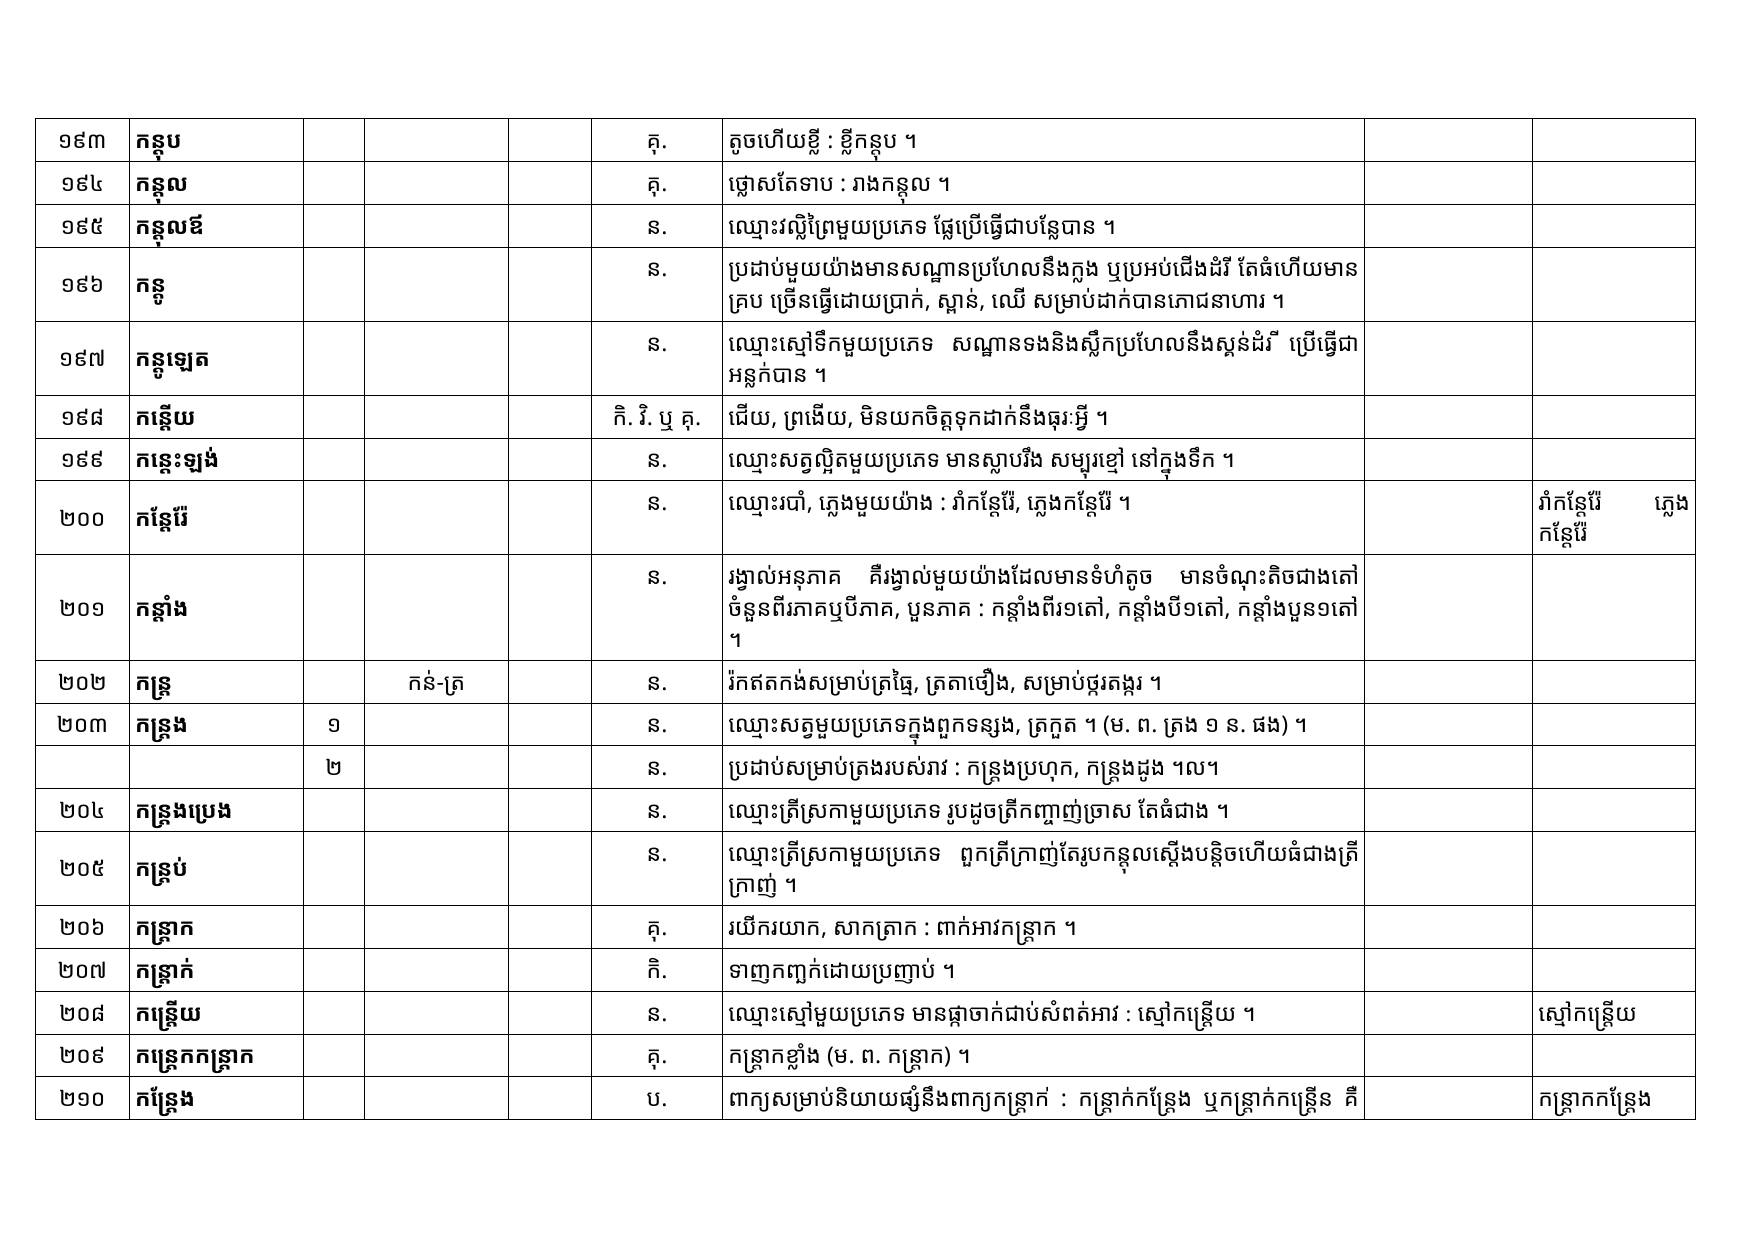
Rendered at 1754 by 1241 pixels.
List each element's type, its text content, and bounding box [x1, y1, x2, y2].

table_cell [365, 949, 508, 991]
table_cell កន្តូឡេត [130, 322, 303, 395]
table_cell [509, 248, 591, 321]
table_cell [304, 949, 364, 991]
table_cell [509, 789, 591, 831]
table_cell ន. [592, 746, 722, 788]
table_cell [509, 555, 591, 660]
table_cell កន្ត្រែង [130, 1077, 303, 1119]
table_cell ន. [592, 992, 722, 1033]
table_cell [365, 119, 508, 161]
table_cell ២០១ [36, 555, 129, 660]
table_cell [365, 248, 508, 321]
table_cell [304, 1077, 364, 1119]
table_cell [304, 396, 364, 437]
table_cell [1365, 119, 1532, 161]
table_cell ២០៩ [36, 1035, 129, 1076]
table_cell កន្ត្រាក​ខ្លាំង (ម. ព. កន្ត្រាក) ។ [723, 1035, 1364, 1076]
table_cell [1365, 162, 1532, 204]
table_cell [304, 1035, 364, 1076]
table_cell [1533, 1035, 1695, 1076]
table_cell [509, 205, 591, 247]
table_cell ន. [592, 248, 722, 321]
table_cell កន្ត្រង [130, 704, 303, 745]
table_cell កន្តេះឡង់ [130, 439, 303, 480]
table_cell [365, 396, 508, 437]
table_cell [304, 322, 364, 395]
table_cell ទាញ​កញ្ឆក់​ដោយ​ប្រញាប់ ។ [723, 949, 1364, 991]
table_cell [365, 789, 508, 831]
table_cell [1365, 704, 1532, 745]
table_cell [1365, 555, 1532, 660]
table_cell ១៩៨ [36, 396, 129, 437]
table_cell ឈ្មោះ​ត្រី​ស្រកា​មួយ​ប្រភេទ រូប​ដូច​ត្រី​កញ្ចាញ់ច្រាស តែ​ធំ​ជាង ។ [723, 789, 1364, 831]
table_cell [304, 248, 364, 321]
table_cell [509, 906, 591, 948]
table_cell ២១០ [36, 1077, 129, 1119]
table_cell [365, 322, 508, 395]
table_cell ន. [592, 439, 722, 480]
table_cell [365, 205, 508, 247]
table_cell ជើយ, ព្រងើយ, មិន​យក​ចិត្ត​ទុក​ដាក់​នឹង​ធុរៈ​អ្វី ។ [723, 396, 1364, 437]
table_cell [509, 1035, 591, 1076]
table_cell [1365, 1035, 1532, 1076]
table_cell [1365, 906, 1532, 948]
table_cell [1533, 119, 1695, 161]
table_cell កិ. វិ. ឬ គុ. [592, 396, 722, 437]
table_cell ២០៦ [36, 906, 129, 948]
table_cell [509, 949, 591, 991]
table_cell ២០៤ [36, 789, 129, 831]
table_cell ឈ្មោះ​ស្មៅ​មួយ​ប្រភេទ មាន​ផ្កា​ចាក់​ជាប់​សំពត់​អាវ : ស្មៅ​កន្ត្រើយ ។ [723, 992, 1364, 1033]
table_cell [365, 832, 508, 905]
table_cell [1365, 248, 1532, 321]
table_cell [509, 481, 591, 554]
table_cell ប. [592, 1077, 722, 1119]
table_cell [1533, 704, 1695, 745]
table_cell ២០២ [36, 661, 129, 702]
table_cell ២ [304, 746, 364, 788]
table_cell កន្តូ [130, 248, 303, 321]
table_cell [509, 661, 591, 702]
table_cell ប្រដាប់​មួយ​យ៉ាង​មាន​សណ្ឋាន​ប្រហែល​នឹង​ក្លង ឬ​ប្រអប់​ជើង​ដំរី តែ​ធំ​ហើយ​មាន​គ្រប ច្រើន​ធ្វើ​ដោយ​ប្រាក់, ស្ពាន់, ឈើ សម្រាប់​ដាក់​បាន​ភោជនាហារ ។ [723, 248, 1364, 321]
table_cell [509, 992, 591, 1033]
table_cell [304, 162, 364, 204]
table_cell [1365, 661, 1532, 702]
table_cell ឈ្មោះ​ស្មៅ​ទឹក​មួយ​ប្រភេទ សណ្ឋាន​ទង​និង​ស្លឹក​ប្រហែល​នឹង​ស្គន់​ដំរី ប្រើ​ធ្វើ​ជា​អន្លក់​បាន ។ [723, 322, 1364, 395]
table_cell [1365, 481, 1532, 554]
table_cell [304, 992, 364, 1033]
table_cell ឈ្មោះ​របាំ, ភ្លេង​មួយ​យ៉ាង : រាំ​កន្តែរ៉ែ, ភ្លេង​កន្តែរ៉ែ ។ [723, 481, 1364, 554]
table_cell [509, 1077, 591, 1119]
table_cell [365, 1077, 508, 1119]
table_cell ន. [592, 704, 722, 745]
table_cell [304, 439, 364, 480]
table_cell [1365, 832, 1532, 905]
table_cell [509, 832, 591, 905]
table_cell ១៩៩ [36, 439, 129, 480]
table_cell [365, 1035, 508, 1076]
table_cell [365, 162, 508, 204]
table_cell ១ [304, 704, 364, 745]
table_cell [130, 746, 303, 788]
table_cell [1533, 555, 1695, 660]
table_cell កន្តុប [130, 119, 303, 161]
table_cell ២០៨ [36, 992, 129, 1033]
table_cell ឈ្មោះ​វល្លិ​ព្រៃ​មួយ​ប្រភេទ ផ្លែ​ប្រើ​ធ្វើ​ជា​បន្លែ​បាន ។ [723, 205, 1364, 247]
table_cell ន. [592, 555, 722, 660]
table_cell ឈ្មោះ​ត្រី​ស្រកា​មួយ​ប្រភេទ ពួក​ត្រី​ក្រាញ់​តែ​រូប​កន្តុល​ស្ដើង​បន្តិច​ហើយ​ធំ​ជាង​ត្រី​ក្រាញ់ ។ [723, 832, 1364, 905]
table_cell កន្ត្រាក [130, 906, 303, 948]
table_cell ន. [592, 789, 722, 831]
table_cell [365, 439, 508, 480]
table_cell ន. [592, 205, 722, 247]
table_cell [1365, 396, 1532, 437]
table_cell ១៩៤ [36, 162, 129, 204]
table_cell ឈ្មោះ​សត្វ​ល្អិត​មួយ​ប្រភេទ មាន​ស្លាប​រឹង សម្បុរ​ខ្មៅ នៅ​ក្នុង​ទឹក ។ [723, 439, 1364, 480]
table_cell [509, 439, 591, 480]
table_cell ពាក្យ​សម្រាប់​និយាយ​ផ្សំ​នឹង​ពាក្យ​កន្ត្រាក់ : កន្ត្រាក់កន្ត្រែង ឬ​កន្ត្រាក់​កន្ត្រើន គឺ​ [723, 1077, 1364, 1119]
table_cell [1533, 661, 1695, 702]
table_cell រ៉ក​ឥត​កង់​សម្រាប់​ត្រ​ធ្មៃ, ត្រ​តា​ថឿង, សម្រាប់​ថ្ករ​តង្ករ ។ [723, 661, 1364, 702]
table_cell [1365, 205, 1532, 247]
table_cell [365, 555, 508, 660]
table_cell [1365, 322, 1532, 395]
table_cell កន្ត្រ [130, 661, 303, 702]
table_cell គុ. [592, 1035, 722, 1076]
table_cell [365, 906, 508, 948]
table_cell រយីករយាក, សាកត្រាក : ពាក់​អាវ​កន្ត្រាក ។ [723, 906, 1364, 948]
table_cell ១៩៦ [36, 248, 129, 321]
table_cell កន្តុល [130, 162, 303, 204]
table_cell [1533, 205, 1695, 247]
table_cell ២០៣ [36, 704, 129, 745]
table_cell ២០៧ [36, 949, 129, 991]
table_cell កន្ត្រេកកន្ត្រាក [130, 1035, 303, 1076]
table_cell [1365, 746, 1532, 788]
table_cell ១៩៧ [36, 322, 129, 395]
table_cell [365, 481, 508, 554]
table_cell ន. [592, 661, 722, 702]
table_cell តូច​ហើយ​ខ្លី : ខ្លី​កន្តុប ។ [723, 119, 1364, 161]
table_cell ១៩៥ [36, 205, 129, 247]
table_cell [304, 205, 364, 247]
table_cell [1365, 949, 1532, 991]
table_cell កិ. [592, 949, 722, 991]
table_cell [1533, 162, 1695, 204]
table_cell [509, 704, 591, 745]
table_cell [36, 746, 129, 788]
table_cell [1365, 789, 1532, 831]
table_cell [1533, 439, 1695, 480]
table_cell កន្ត្រងប្រេង [130, 789, 303, 831]
table_cell ន. [592, 481, 722, 554]
table_cell កន្តាំង [130, 555, 303, 660]
table_cell កន្ត្រាក់ [130, 949, 303, 991]
table_cell [1533, 322, 1695, 395]
table_cell [1533, 906, 1695, 948]
table_cell រង្វាល់​អនុភាគ គឺ​រង្វាល់​មួយ​យ៉ាង​ដែល​មាន​ទំហំ​តូច មាន​ចំណុះ​តិច​ជាង​តៅ ចំនួន​ពីរ​ភាគ​ឬ​បី​ភាគ, បួន​ភាគ : កន្តាំង​ពីរ​១​តៅ, កន្តាំង​បី​១​តៅ, កន្តាំង​បួន​១​តៅ ។ [723, 555, 1364, 660]
table_cell ថ្លោស​តែ​ទាប : រាង​កន្តុល ។ [723, 162, 1364, 204]
table_cell [304, 555, 364, 660]
table_cell ប្រដាប់​សម្រាប់​ត្រង​របស់​រាវ : កន្ត្រង​ប្រហុក, កន្ត្រង​ដូង ។ល។ [723, 746, 1364, 788]
table_cell ស្មៅ​កន្ត្រើយ [1533, 992, 1695, 1033]
table_cell [304, 789, 364, 831]
table_cell [1365, 1077, 1532, 1119]
table_cell [1533, 832, 1695, 905]
table_cell គុ. [592, 119, 722, 161]
table_cell [509, 119, 591, 161]
table_cell ន. [592, 322, 722, 395]
table_cell កន្តើយ [130, 396, 303, 437]
table_cell [509, 322, 591, 395]
table_cell កន់-ត្រ [365, 661, 508, 702]
table_cell [304, 906, 364, 948]
table_cell [365, 992, 508, 1033]
table_cell ២០៥ [36, 832, 129, 905]
table_cell [509, 162, 591, 204]
table_cell [1533, 789, 1695, 831]
table_cell [1533, 746, 1695, 788]
table_cell ១៩៣ [36, 119, 129, 161]
table_cell ន. [592, 832, 722, 905]
table_cell [365, 746, 508, 788]
table_cell [304, 481, 364, 554]
table_cell [1365, 992, 1532, 1033]
table_cell [1533, 248, 1695, 321]
table_cell [304, 661, 364, 702]
table_cell កន្ដុលឪ [130, 205, 303, 247]
table_cell កន្តែរ៉ែ [130, 481, 303, 554]
table_cell ២០០ [36, 481, 129, 554]
table_cell [509, 396, 591, 437]
table_cell រាំ​កន្តែរ៉ែ ភ្លេង​កន្តែរ៉ែ [1533, 481, 1695, 554]
table_cell កន្ត្រាកកន្ត្រែង [1533, 1077, 1695, 1119]
table_cell [1533, 396, 1695, 437]
table_cell [365, 704, 508, 745]
table_cell ឈ្មោះ​សត្វ​មួយ​ប្រភេទ​ក្នុង​ពួក​ទន្សង, ត្រកួត ។ (ម. ព. ត្រង ១ ន. ផង) ។ [723, 704, 1364, 745]
table_cell [304, 119, 364, 161]
table_cell កន្ត្រប់ [130, 832, 303, 905]
table_cell [1533, 949, 1695, 991]
table_cell គុ. [592, 906, 722, 948]
table_cell កន្ត្រើយ [130, 992, 303, 1033]
table_cell [1365, 439, 1532, 480]
table_cell [304, 832, 364, 905]
table_cell [509, 746, 591, 788]
table_cell គុ. [592, 162, 722, 204]
